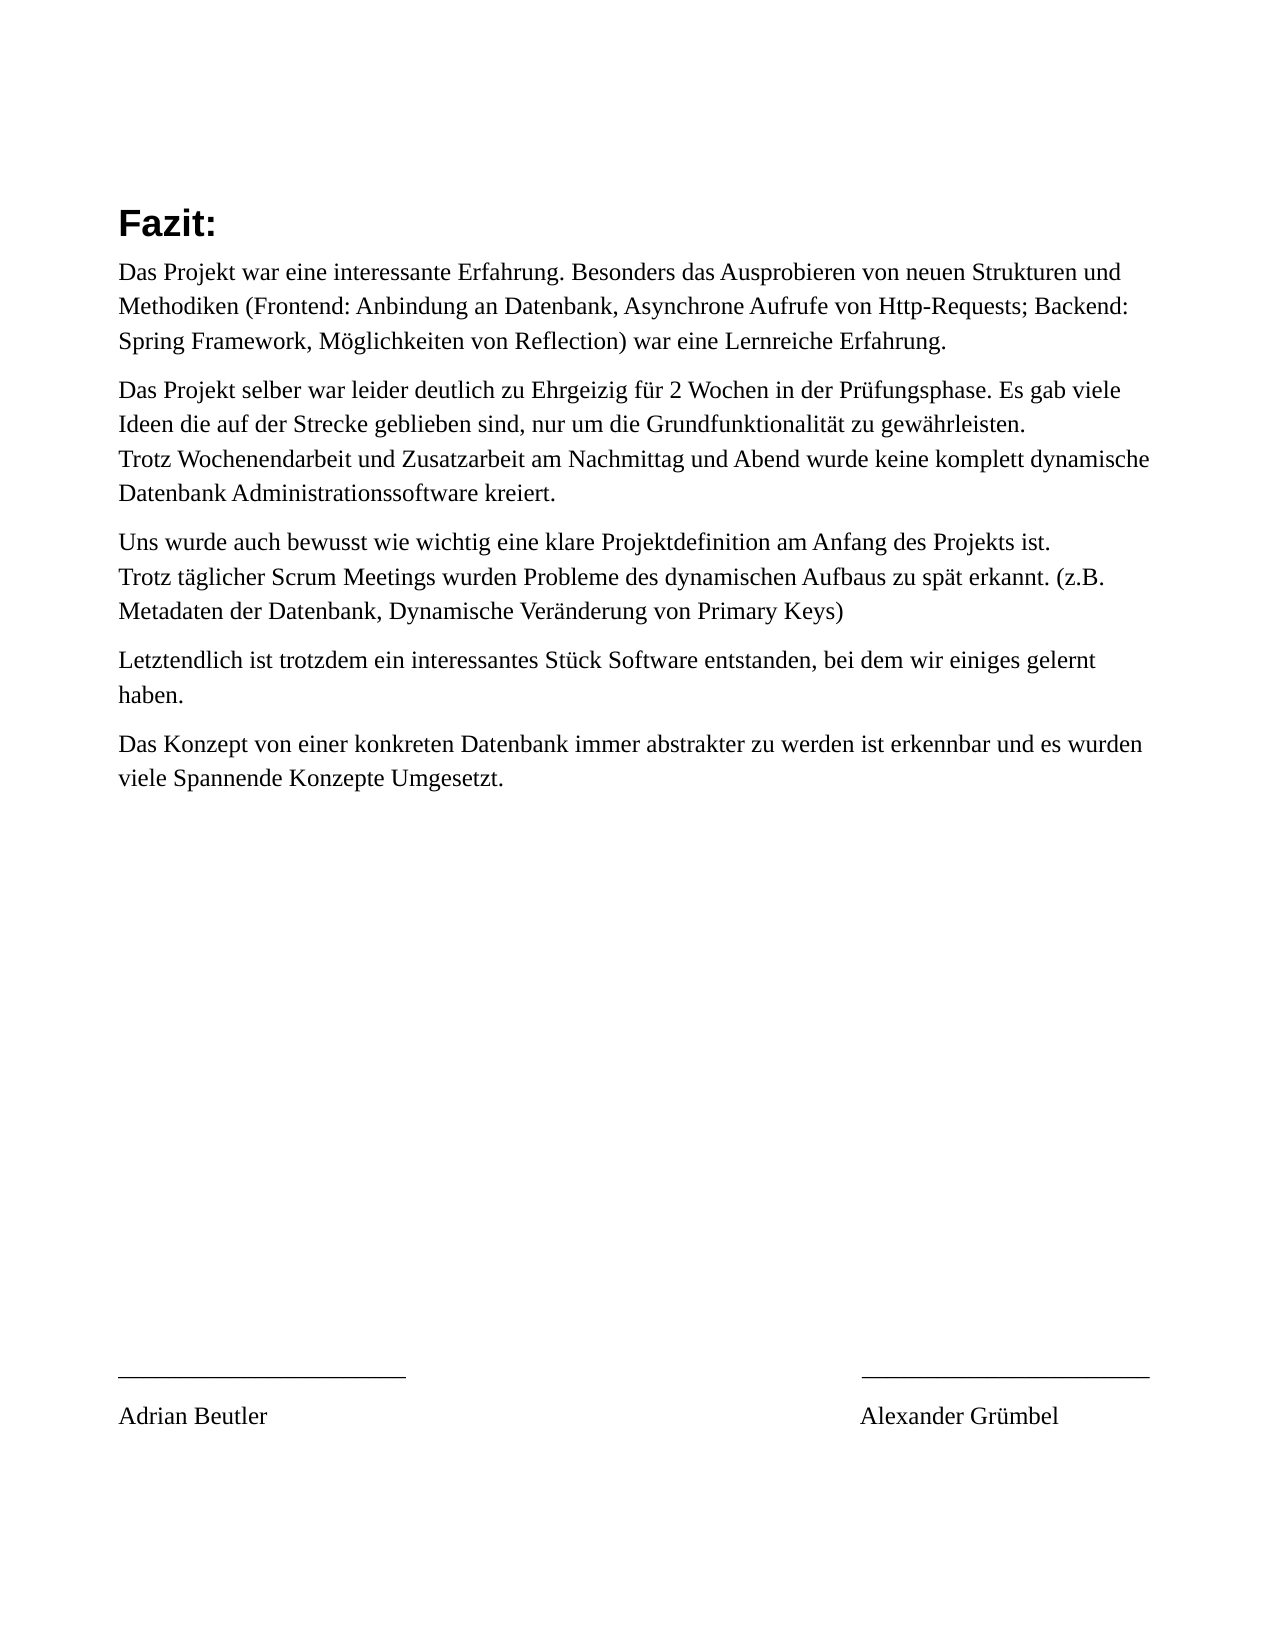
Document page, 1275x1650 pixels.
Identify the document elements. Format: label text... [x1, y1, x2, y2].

text Das Projekt selber war leider deutlich zu Ehrgeizig für 2 Wochen in der Prüfungsphase. Es gab viele Ideen die auf der Strecke geblieben sind, nur um die Grundfunktionalität zu gewährleisten. Trotz Wochenendarbeit und Zusatzarbeit am Nachmittag und Abend wurde keine komplett dynamische Datenbank Administrationssoftware kreiert. [118, 375, 1157, 507]
text Das Konzept von einer konkreten Datenbank immer abstrakter zu werden ist erkennbar und es wurden viele Spannende Konzepte Umgesetzt. [118, 729, 1157, 792]
text _______________________ _______________________ [118, 1352, 1157, 1381]
text Uns wurde auch bewusst wie wichtig eine klare Projektdefinition am Anfang des Projekts ist. Trotz täglicher Scrum Meetings wurden Probleme des dynamischen Aufbaus zu spät erkannt. (z.B. Metadaten der Datenbank, Dynamische Veränderung von Primary Keys) [118, 527, 1157, 625]
subtitle Fazit: [118, 201, 1157, 244]
text Das Projekt war eine interessante Erfahrung. Besonders das Ausprobieren von neuen Strukturen und Methodiken (Frontend: Anbindung an Datenbank, Asynchrone Aufrufe von Http-Requests; Backend: Spring Framework, Möglichkeiten von Reflection) war eine Lernreiche Erfahrung. [118, 257, 1157, 354]
text Adrian Beutler Alexander Grümbel [118, 1401, 1157, 1430]
text Letztendlich ist trotzdem ein interessantes Stück Software entstanden, bei dem wir einiges gelernt haben. [118, 645, 1157, 708]
